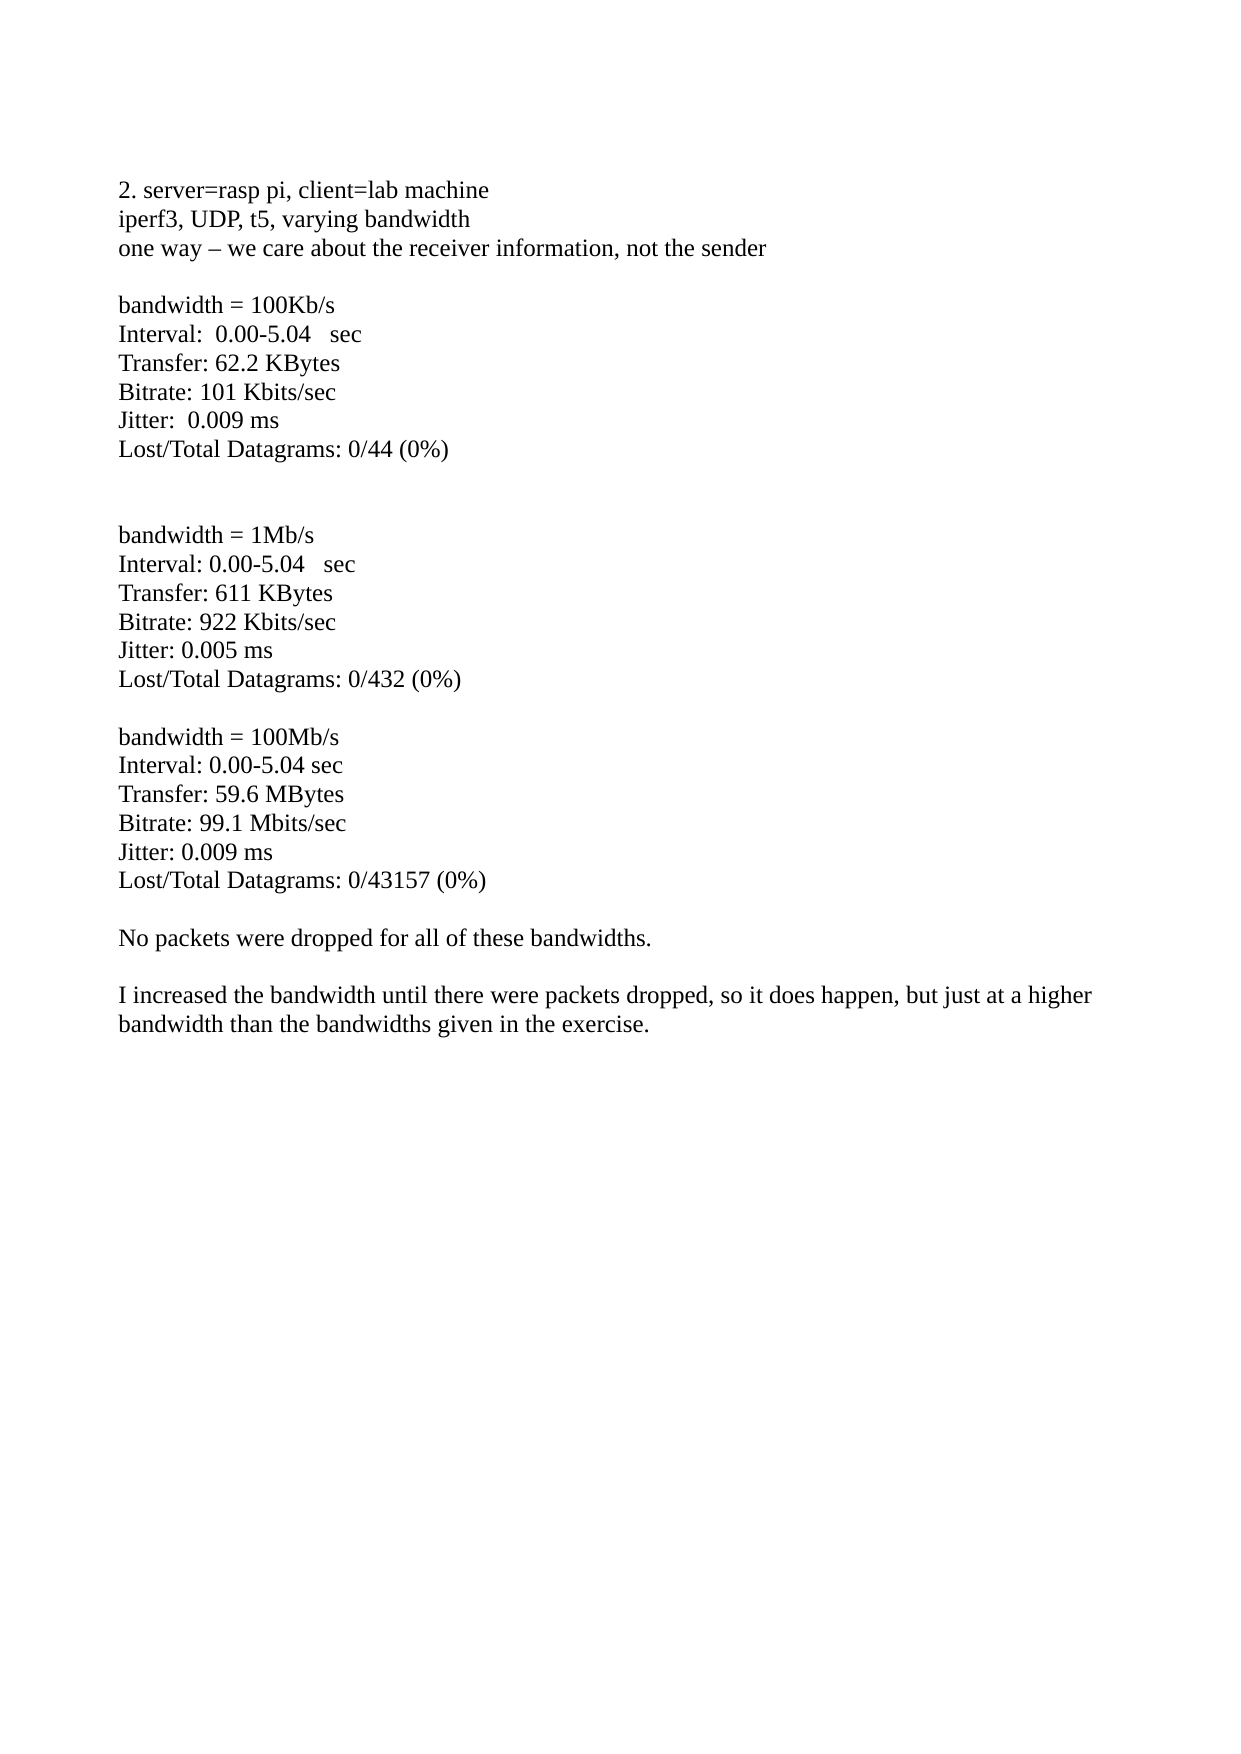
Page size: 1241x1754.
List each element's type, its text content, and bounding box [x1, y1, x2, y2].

text iperf3, UDP, t5, varying bandwidth [118, 204, 1122, 233]
text Bitrate: 99.1 Mbits/sec [118, 808, 1122, 837]
text Transfer: 62.2 KBytes [118, 348, 1122, 377]
text Jitter: 0.009 ms [118, 837, 1122, 866]
text No packets were dropped for all of these bandwidths. [118, 923, 1122, 952]
text Interval: 0.00-5.04 sec [118, 549, 1122, 578]
text Jitter: 0.009 ms [118, 406, 1122, 434]
text Lost/Total Datagrams: 0/44 (0%) [118, 434, 1122, 463]
text Transfer: 59.6 MBytes [118, 779, 1122, 808]
text I increased the bandwidth until there were packets dropped, so it does happen, but just at a higher bandwidth than the bandwidths given in the exercise. [118, 981, 1122, 1038]
text one way – we care about the receiver information, not the sender [118, 233, 1122, 262]
text Lost/Total Datagrams: 0/432 (0%) [118, 664, 1122, 693]
text bandwidth = 100Mb/s [118, 722, 1122, 751]
text Lost/Total Datagrams: 0/43157 (0%) [118, 866, 1122, 894]
text Bitrate: 922 Kbits/sec [118, 607, 1122, 636]
text Bitrate: 101 Kbits/sec [118, 377, 1122, 406]
text bandwidth = 100Kb/s [118, 291, 1122, 319]
text 2. server=rasp pi, client=lab machine [118, 176, 1122, 204]
text Interval: 0.00-5.04 sec [118, 751, 1122, 779]
text Jitter: 0.005 ms [118, 636, 1122, 664]
text Interval: 0.00-5.04 sec [118, 319, 1122, 348]
text Transfer: 611 KBytes [118, 578, 1122, 607]
text bandwidth = 1Mb/s [118, 521, 1122, 549]
